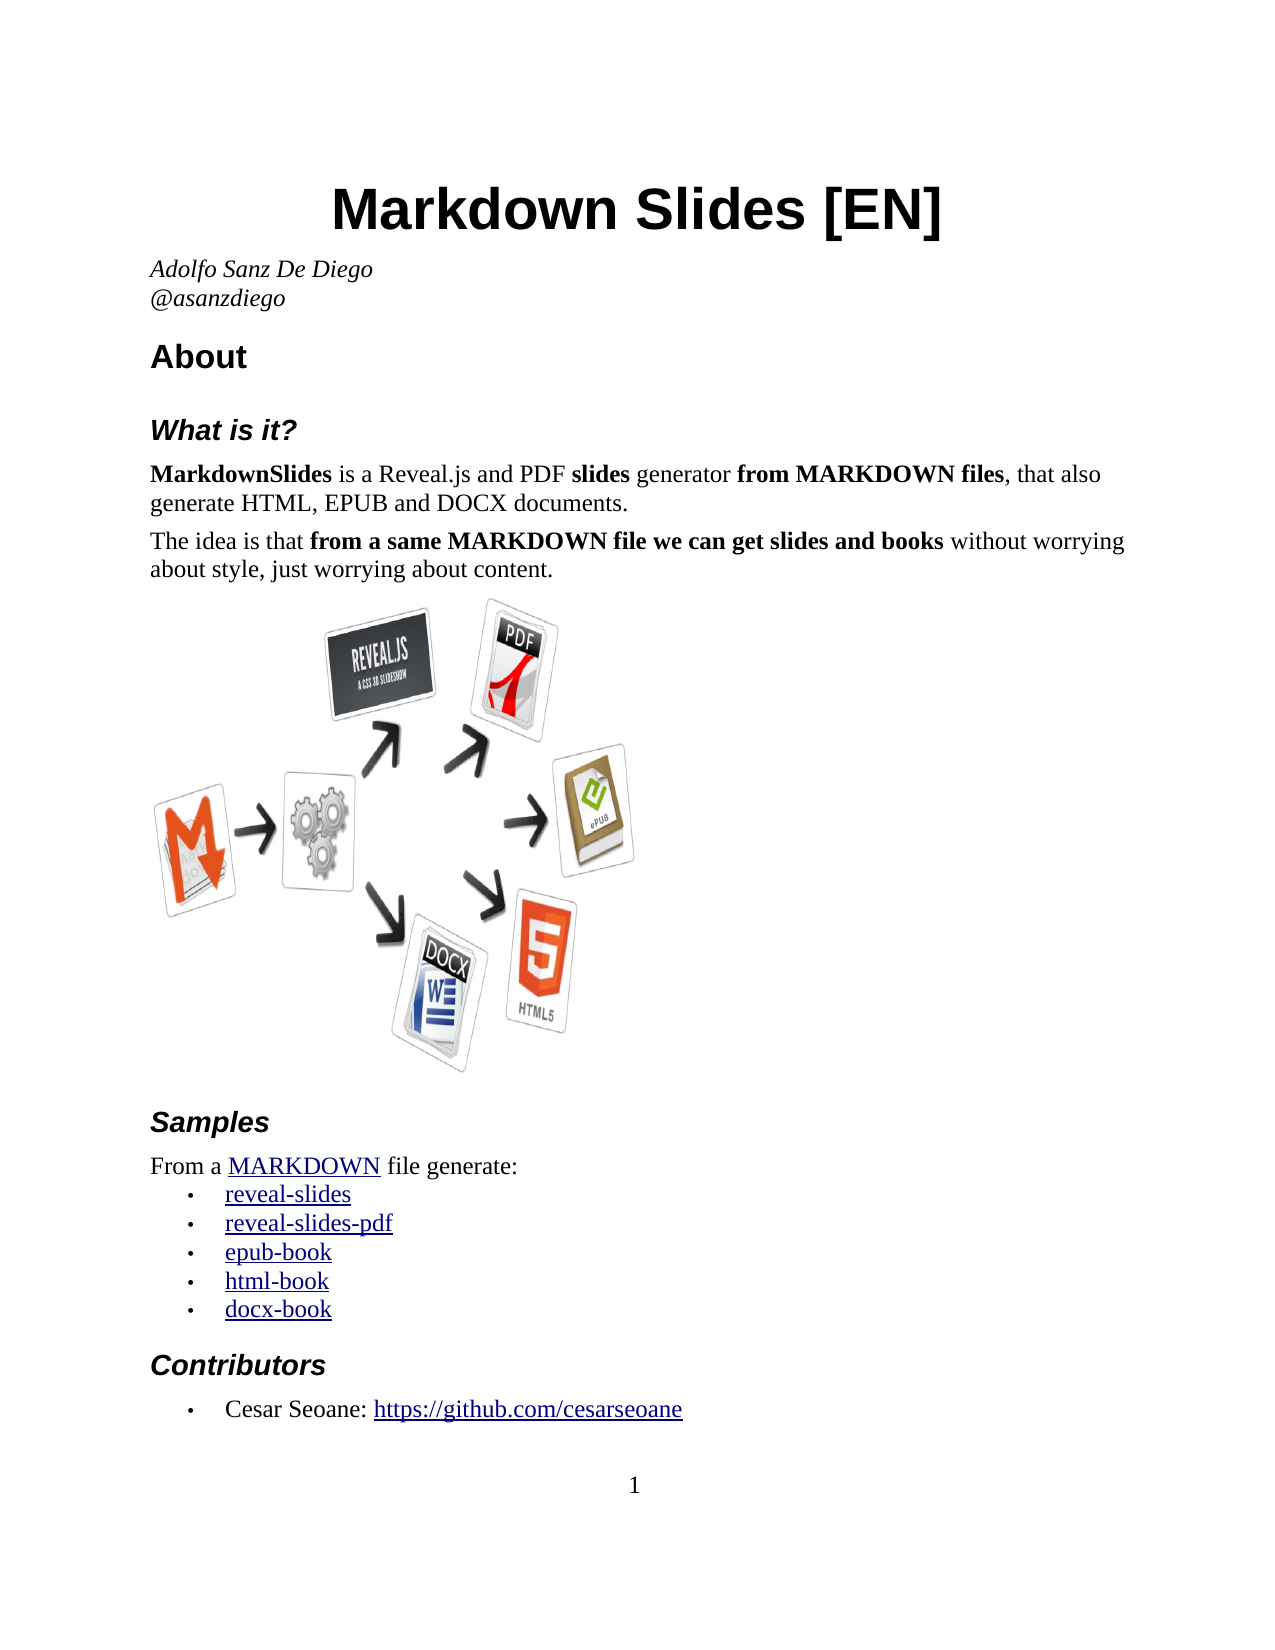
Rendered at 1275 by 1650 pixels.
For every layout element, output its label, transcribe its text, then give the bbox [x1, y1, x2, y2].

title Markdown Slides [EN] [150, 175, 1125, 242]
text Adolfo Sanz De Diego [150, 254, 1125, 283]
list reveal-slides [187, 1179, 1125, 1208]
picture [150, 592, 638, 1080]
list epub-book [187, 1237, 1125, 1266]
text From a MARKDOWN file generate: [150, 1151, 1125, 1179]
text The idea is that from a same MARKDOWN file we can get slides and books without worrying about style, just worrying about content. [150, 526, 1125, 583]
list docx-book [187, 1294, 1125, 1323]
text MarkdownSlides is a Reveal.js and PDF slides generator from MARKDOWN files, that also generate HTML, EPUB and DOCX documents. [150, 459, 1125, 517]
list reveal-slides-pdf [187, 1208, 1125, 1237]
text @asanzdiego [150, 283, 1125, 312]
subtitle What is it? [150, 413, 1125, 447]
list html-book [187, 1266, 1125, 1294]
subtitle Samples [150, 1105, 1125, 1138]
list Cesar Seoane: https://github.com/cesarseoane [187, 1394, 1125, 1423]
subtitle Contributors [150, 1348, 1125, 1382]
subtitle About [150, 337, 1125, 376]
